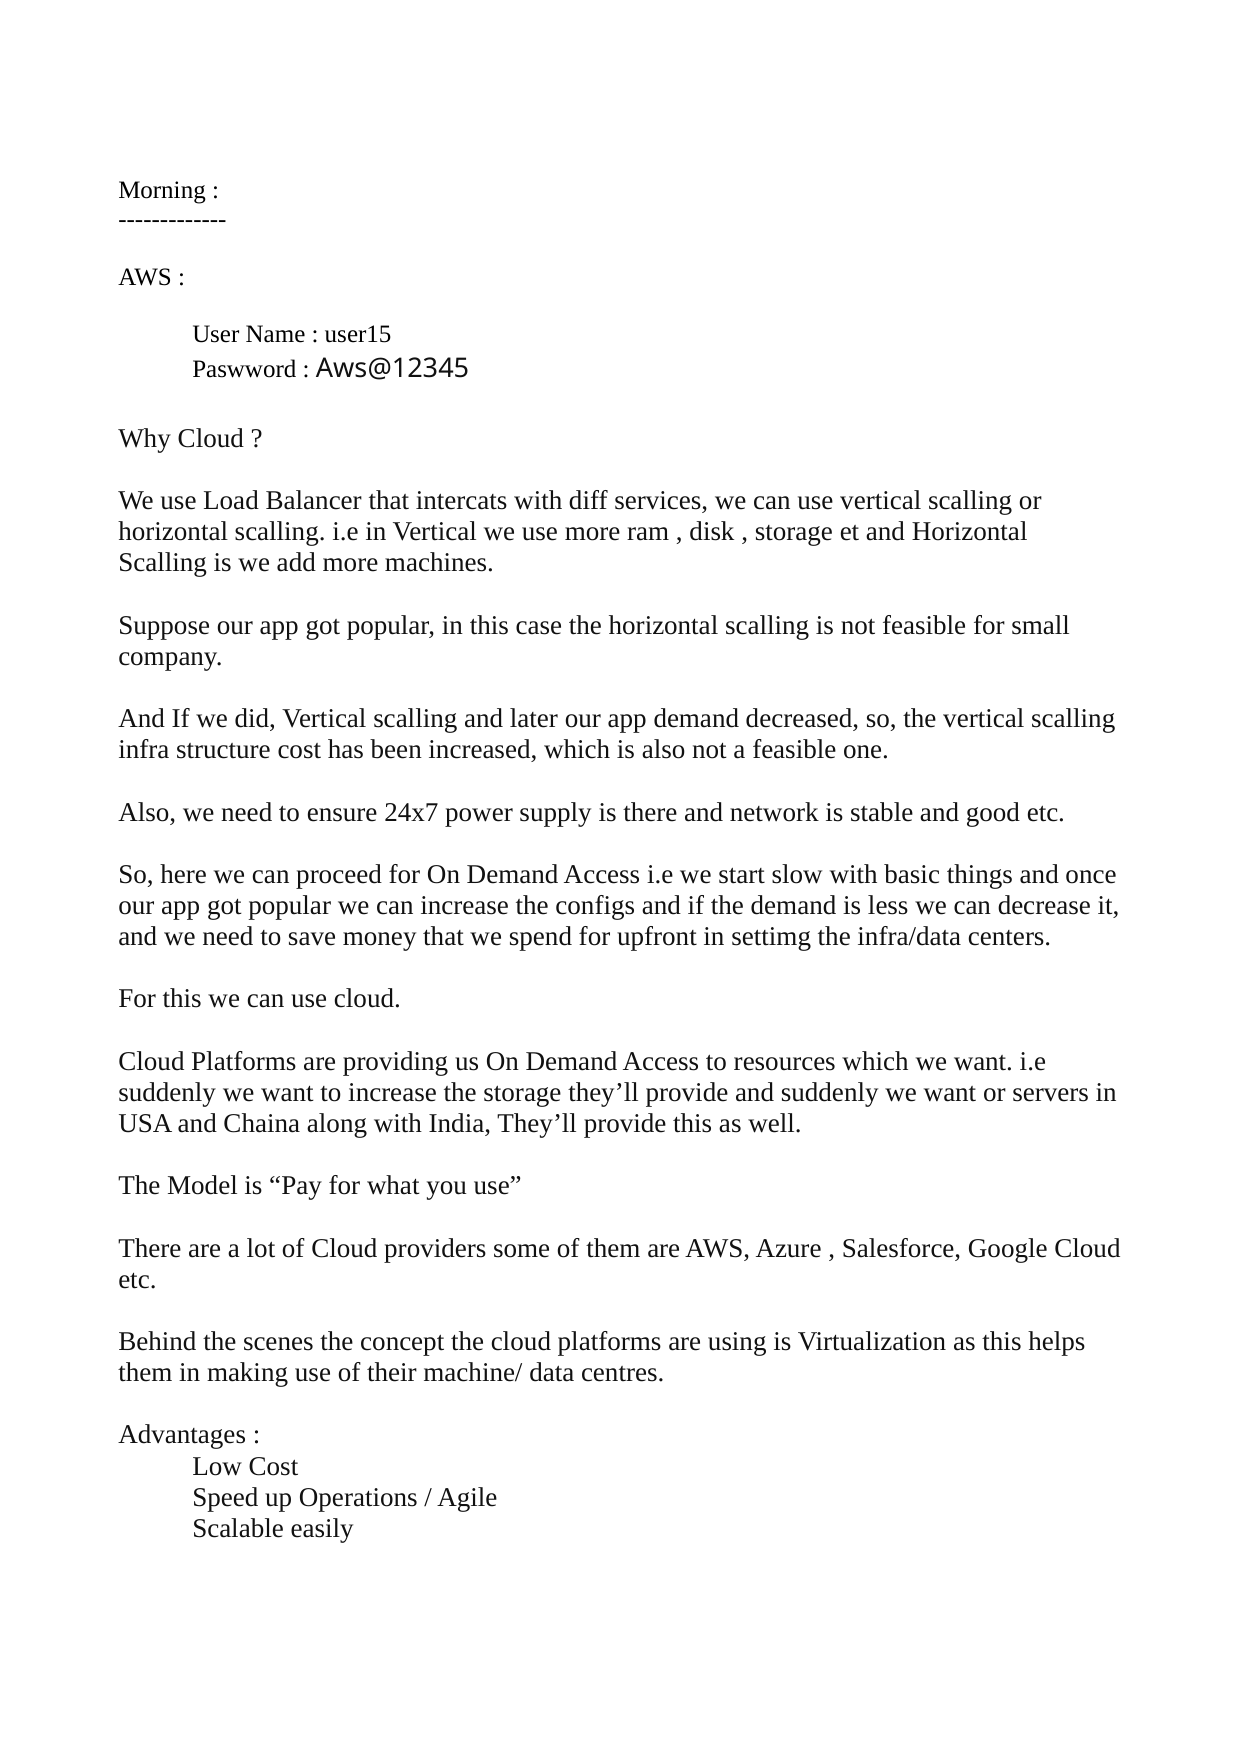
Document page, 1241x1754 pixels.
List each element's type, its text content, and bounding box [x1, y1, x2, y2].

text ------------- [118, 204, 1122, 233]
text Speed up Operations / Agile [118, 1481, 1122, 1512]
text Suppose our app got popular, in this case the horizontal scalling is not feasible for small company. [118, 609, 1122, 671]
text Behind the scenes the concept the cloud platforms are using is Virtualization as this helps them in making use of their machine/ data centres. [118, 1325, 1122, 1387]
text Why Cloud ? [118, 422, 1122, 453]
text And If we did, Vertical scalling and later our app demand decreased, so, the vertical scalling infra structure cost has been increased, which is also not a feasible one. [118, 702, 1122, 764]
text Paswword : Aws@12345 [118, 348, 1122, 385]
text AWS : [118, 262, 1122, 291]
text User Name : user15 [118, 319, 1122, 348]
text Cloud Platforms are providing us On Demand Access to resources which we want. i.e suddenly we want to increase the storage they’ll provide and suddenly we want or servers in USA and Chaina along with India, They’ll provide this as well. [118, 1045, 1122, 1138]
text So, here we can proceed for On Demand Access i.e we start slow with basic things and once our app got popular we can increase the configs and if the demand is less we can decrease it, and we need to save money that we spend for upfront in settimg the infra/data centers. [118, 858, 1122, 951]
text For this we can use cloud. [118, 982, 1122, 1014]
text Advantages : [118, 1418, 1122, 1450]
text Scalable easily [118, 1512, 1122, 1543]
text Low Cost [118, 1450, 1122, 1481]
text The Model is “Pay for what you use” [118, 1169, 1122, 1201]
text Morning : [118, 176, 1122, 204]
text There are a lot of Cloud providers some of them are AWS, Azure , Salesforce, Google Cloud etc. [118, 1232, 1122, 1294]
text We use Load Balancer that intercats with diff services, we can use vertical scalling or horizontal scalling. i.e in Vertical we use more ram , disk , storage et and Horizontal Scalling is we add more machines. [118, 484, 1122, 578]
text Also, we need to ensure 24x7 power supply is there and network is stable and good etc. [118, 796, 1122, 827]
